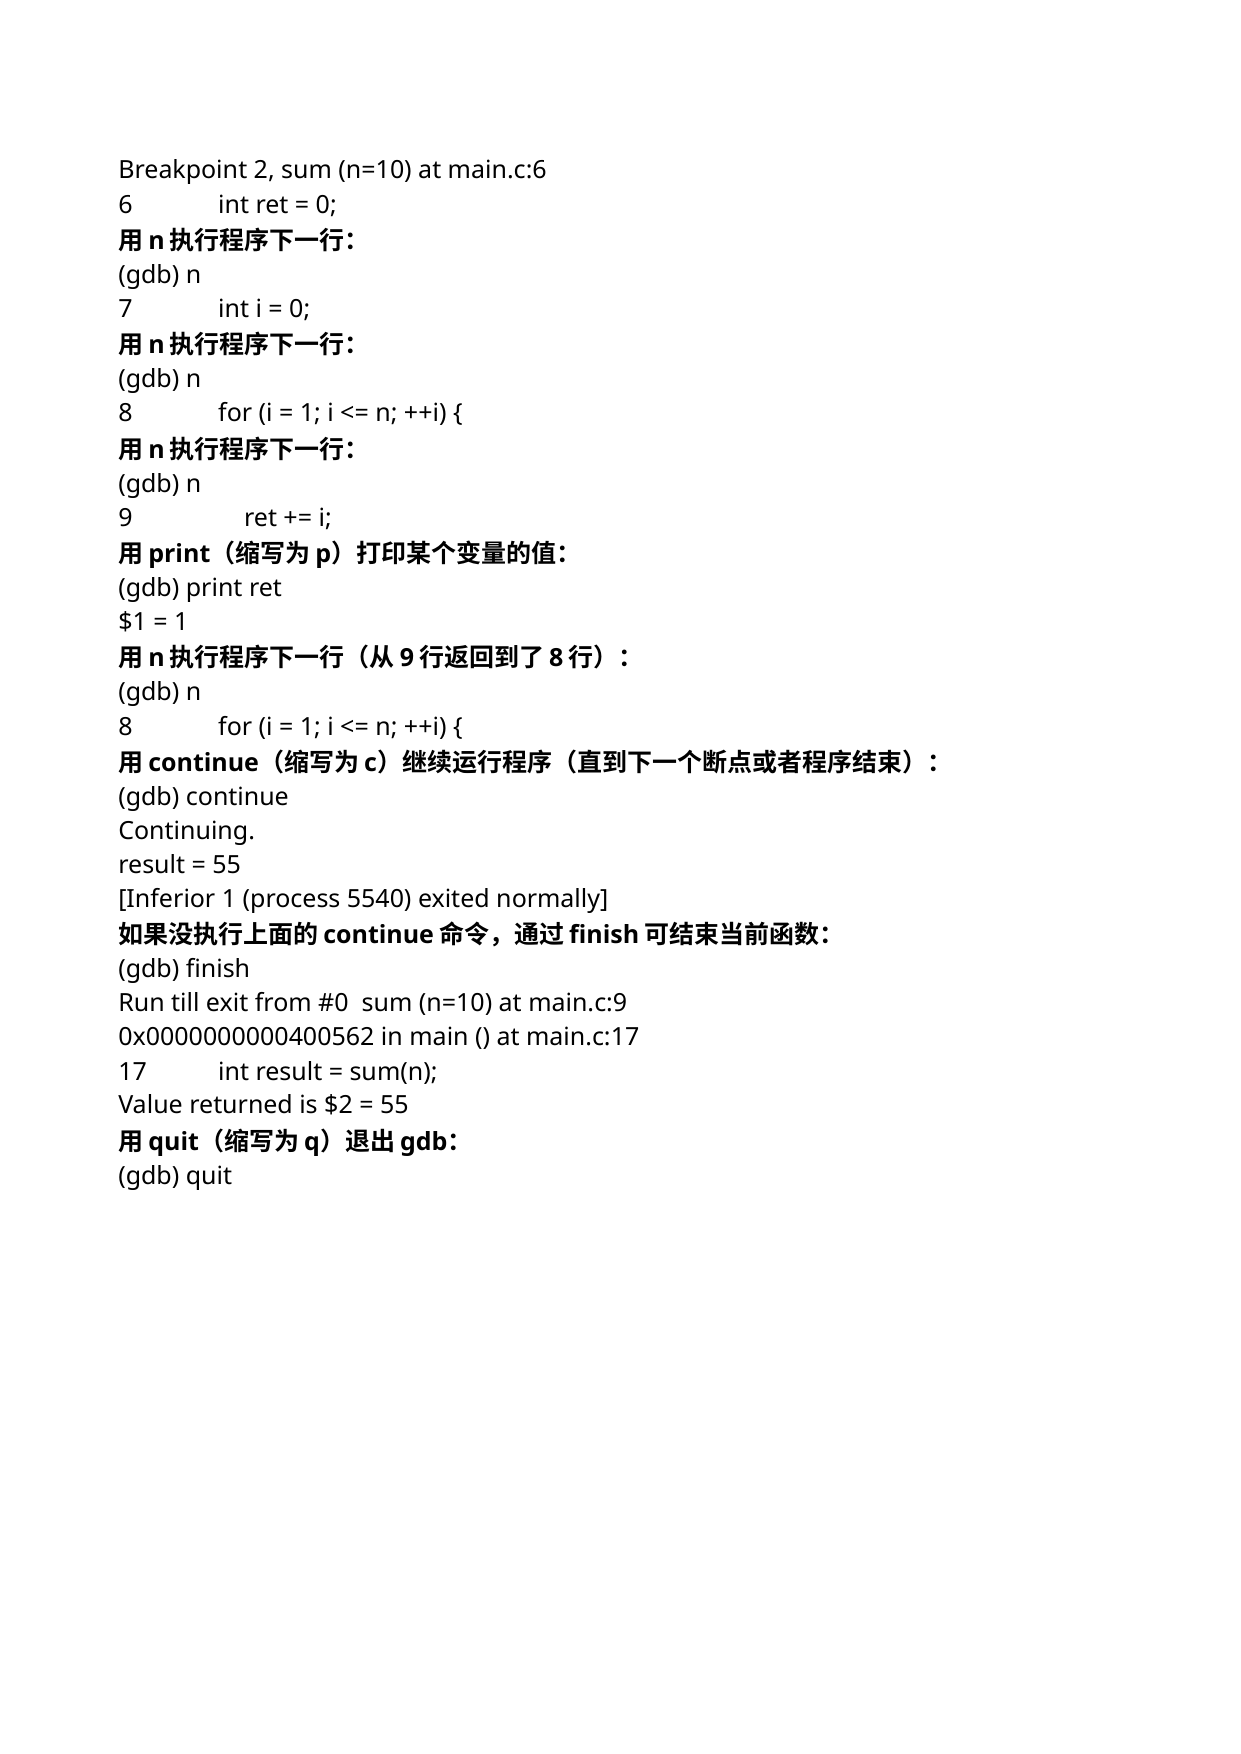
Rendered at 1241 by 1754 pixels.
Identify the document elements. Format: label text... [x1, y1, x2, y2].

text result = 55 [118, 847, 1122, 881]
text 6 int ret = 0; [118, 186, 1122, 220]
text (gdb) print ret [118, 570, 1122, 604]
text 7 int i = 0; [118, 291, 1122, 325]
text 用print（缩写为p）打印某个变量的值： [118, 533, 1122, 570]
text (gdb) n [118, 465, 1122, 499]
text 用n执行程序下一行： [118, 325, 1122, 361]
text Breakpoint 2, sum (n=10) at main.c:6 [118, 152, 1122, 186]
text (gdb) n [118, 361, 1122, 395]
text 用n执行程序下一行： [118, 220, 1122, 257]
text (gdb) continue [118, 778, 1122, 812]
text Continuing. [118, 812, 1122, 847]
text $1 = 1 [118, 604, 1122, 638]
text 0x0000000000400562 in main () at main.c:17 [118, 1019, 1122, 1053]
text (gdb) quit [118, 1157, 1122, 1192]
text 8 for (i = 1; i <= n; ++i) { [118, 395, 1122, 429]
text [Inferior 1 (process 5540) exited normally] [118, 881, 1122, 915]
text 用quit（缩写为q）退出gdb： [118, 1121, 1122, 1157]
text (gdb) finish [118, 951, 1122, 985]
text Run till exit from #0 sum (n=10) at main.c:9 [118, 985, 1122, 1019]
text 如果没执行上面的continue命令，通过finish可结束当前函数： [118, 915, 1122, 951]
text 用continue（缩写为c）继续运行程序（直到下一个断点或者程序结束）： [118, 742, 1122, 778]
text (gdb) n [118, 674, 1122, 708]
text 17 int result = sum(n); [118, 1053, 1122, 1087]
text 用n执行程序下一行： [118, 429, 1122, 465]
text (gdb) n [118, 257, 1122, 291]
text 8 for (i = 1; i <= n; ++i) { [118, 708, 1122, 742]
text Value returned is $2 = 55 [118, 1087, 1122, 1121]
text 9 ret += i; [118, 499, 1122, 533]
text 用n执行程序下一行（从9行返回到了8行）： [118, 638, 1122, 674]
